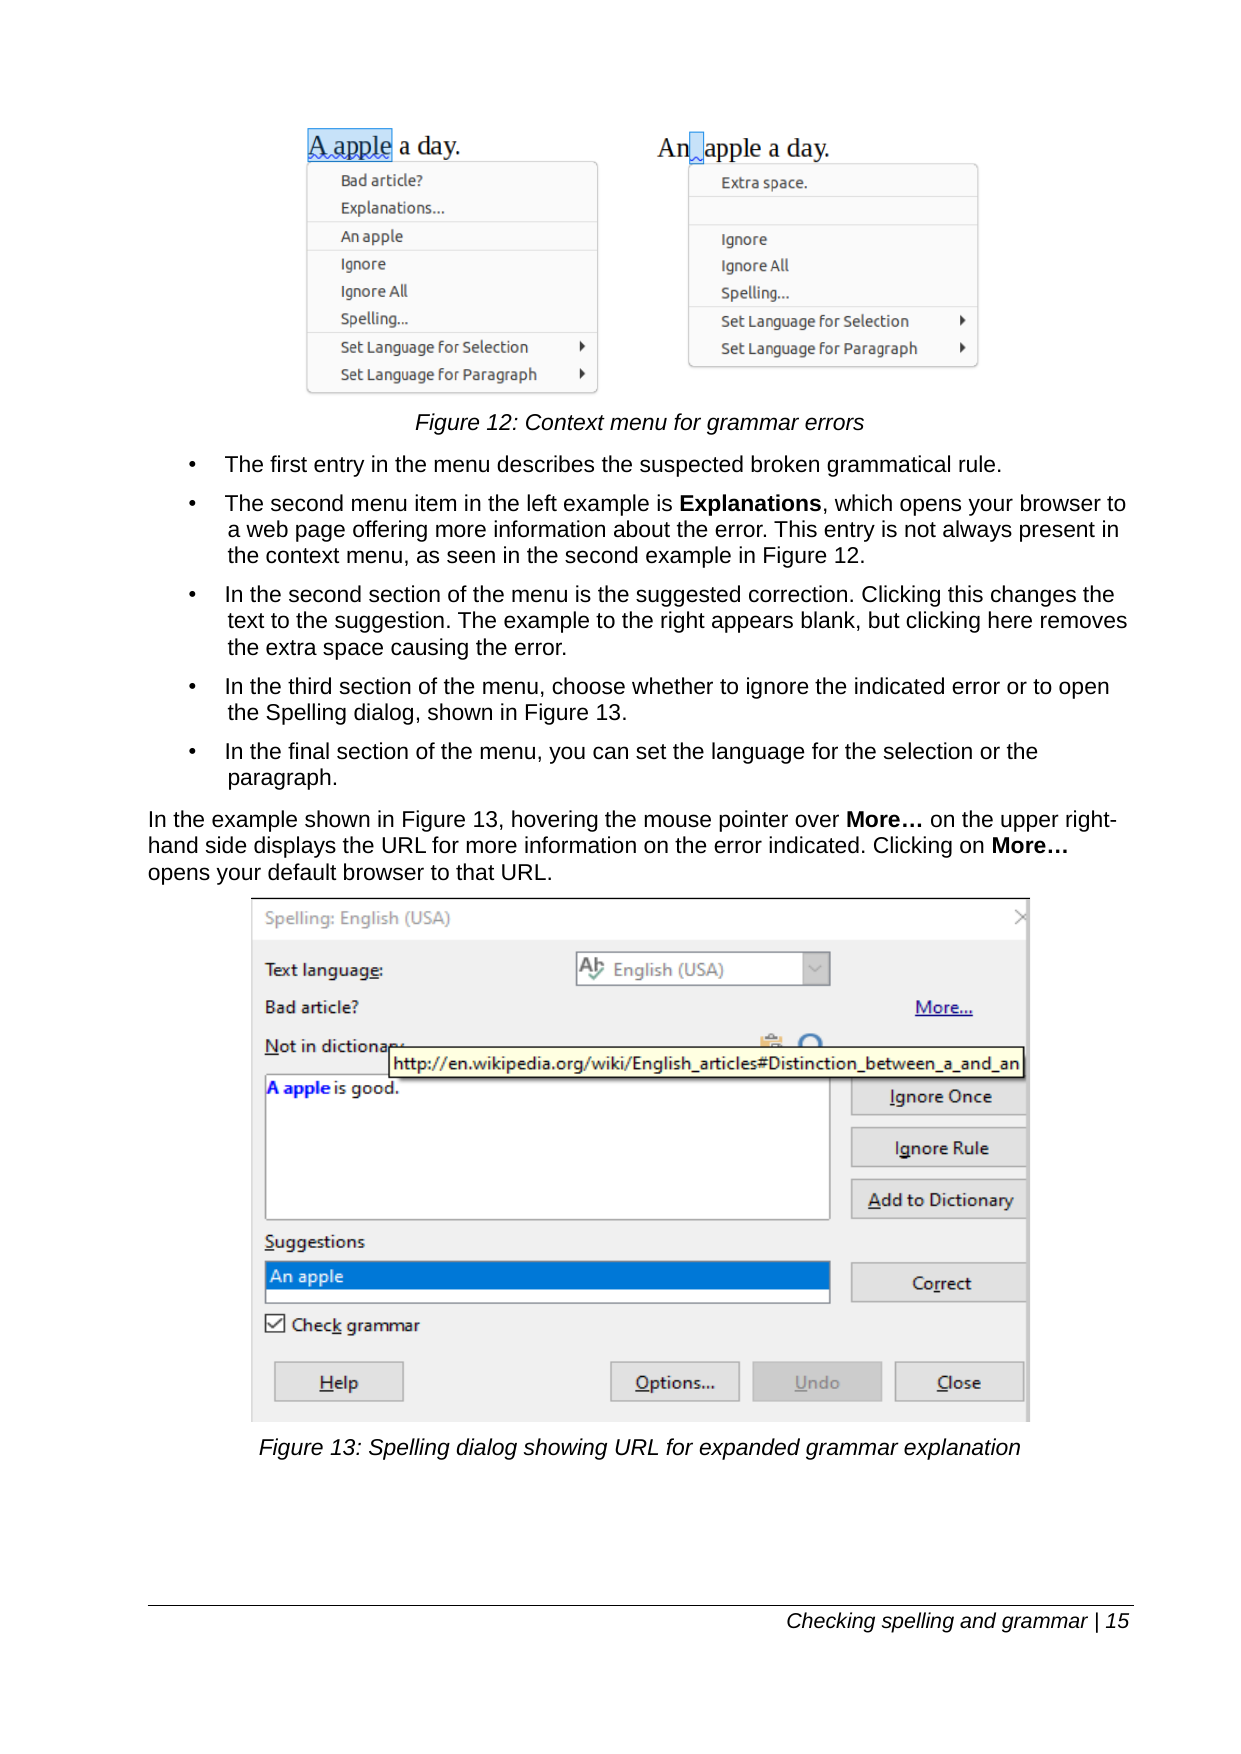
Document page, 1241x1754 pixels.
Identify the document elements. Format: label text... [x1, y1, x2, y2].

picture [298, 118, 984, 397]
text Figure 12: Context menu for grammar errors [298, 409, 983, 435]
text Figure 13: Spelling dialog showing URL for expanded grammar explanation [244, 1434, 1037, 1460]
list In the third section of the menu, choose whether to ignore the indicated error or to open the Spelling dialog, shown in Figure 13. [185, 670, 1134, 725]
list In the final section of the menu, you can set the language for the selection or the paragraph. [185, 735, 1134, 793]
list In the second section of the menu is the suggested correction. Clicking this changes the text to the suggestion. The example to the right appears blank, but clicking here removes the extra space causing the error. [185, 578, 1134, 660]
text In the example shown in Figure 13, hovering the mouse pointer over More… on the upper right-hand side displays the URL for more information on the error indicated. Clicking on More… opens your default browser to that URL. [148, 806, 1134, 885]
picture [251, 897, 1031, 1422]
list The first entry in the menu describes the suspected broken grammatical rule. [185, 448, 1134, 477]
list The second menu item in the left example is Explanations, which opens your browser to a web page offering more information about the error. This entry is not always present in the context menu, as seen in the second example in Figure 12. [185, 487, 1134, 569]
